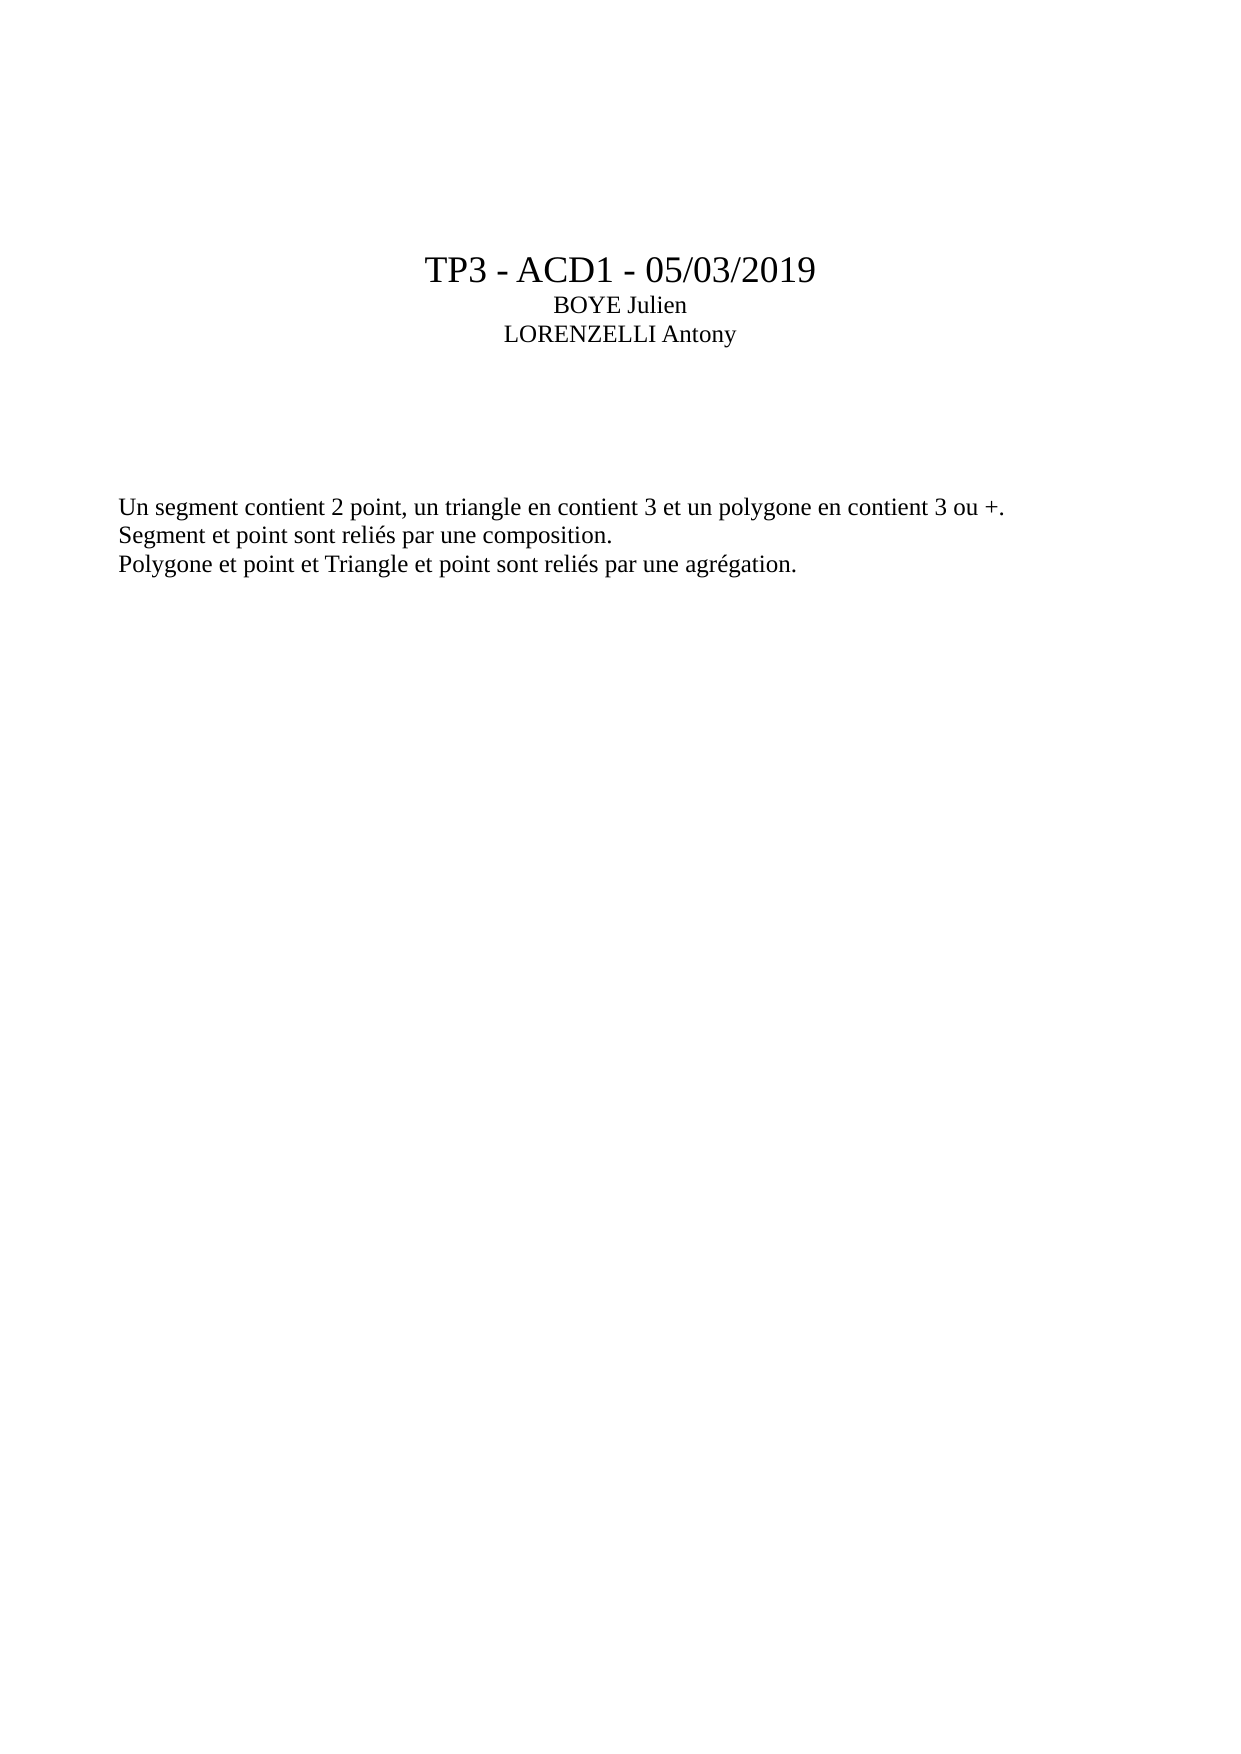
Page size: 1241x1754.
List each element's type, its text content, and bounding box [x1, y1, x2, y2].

text BOYE Julien [118, 291, 1122, 319]
text LORENZELLI Antony [118, 319, 1122, 348]
text Polygone et point et Triangle et point sont reliés par une agrégation. [118, 549, 1122, 578]
text Segment et point sont reliés par une composition. [118, 521, 1122, 549]
text Un segment contient 2 point, un triangle en contient 3 et un polygone en contient 3 ou +. [118, 492, 1122, 521]
text TP3 - ACD1 - 05/03/2019 [118, 247, 1122, 291]
